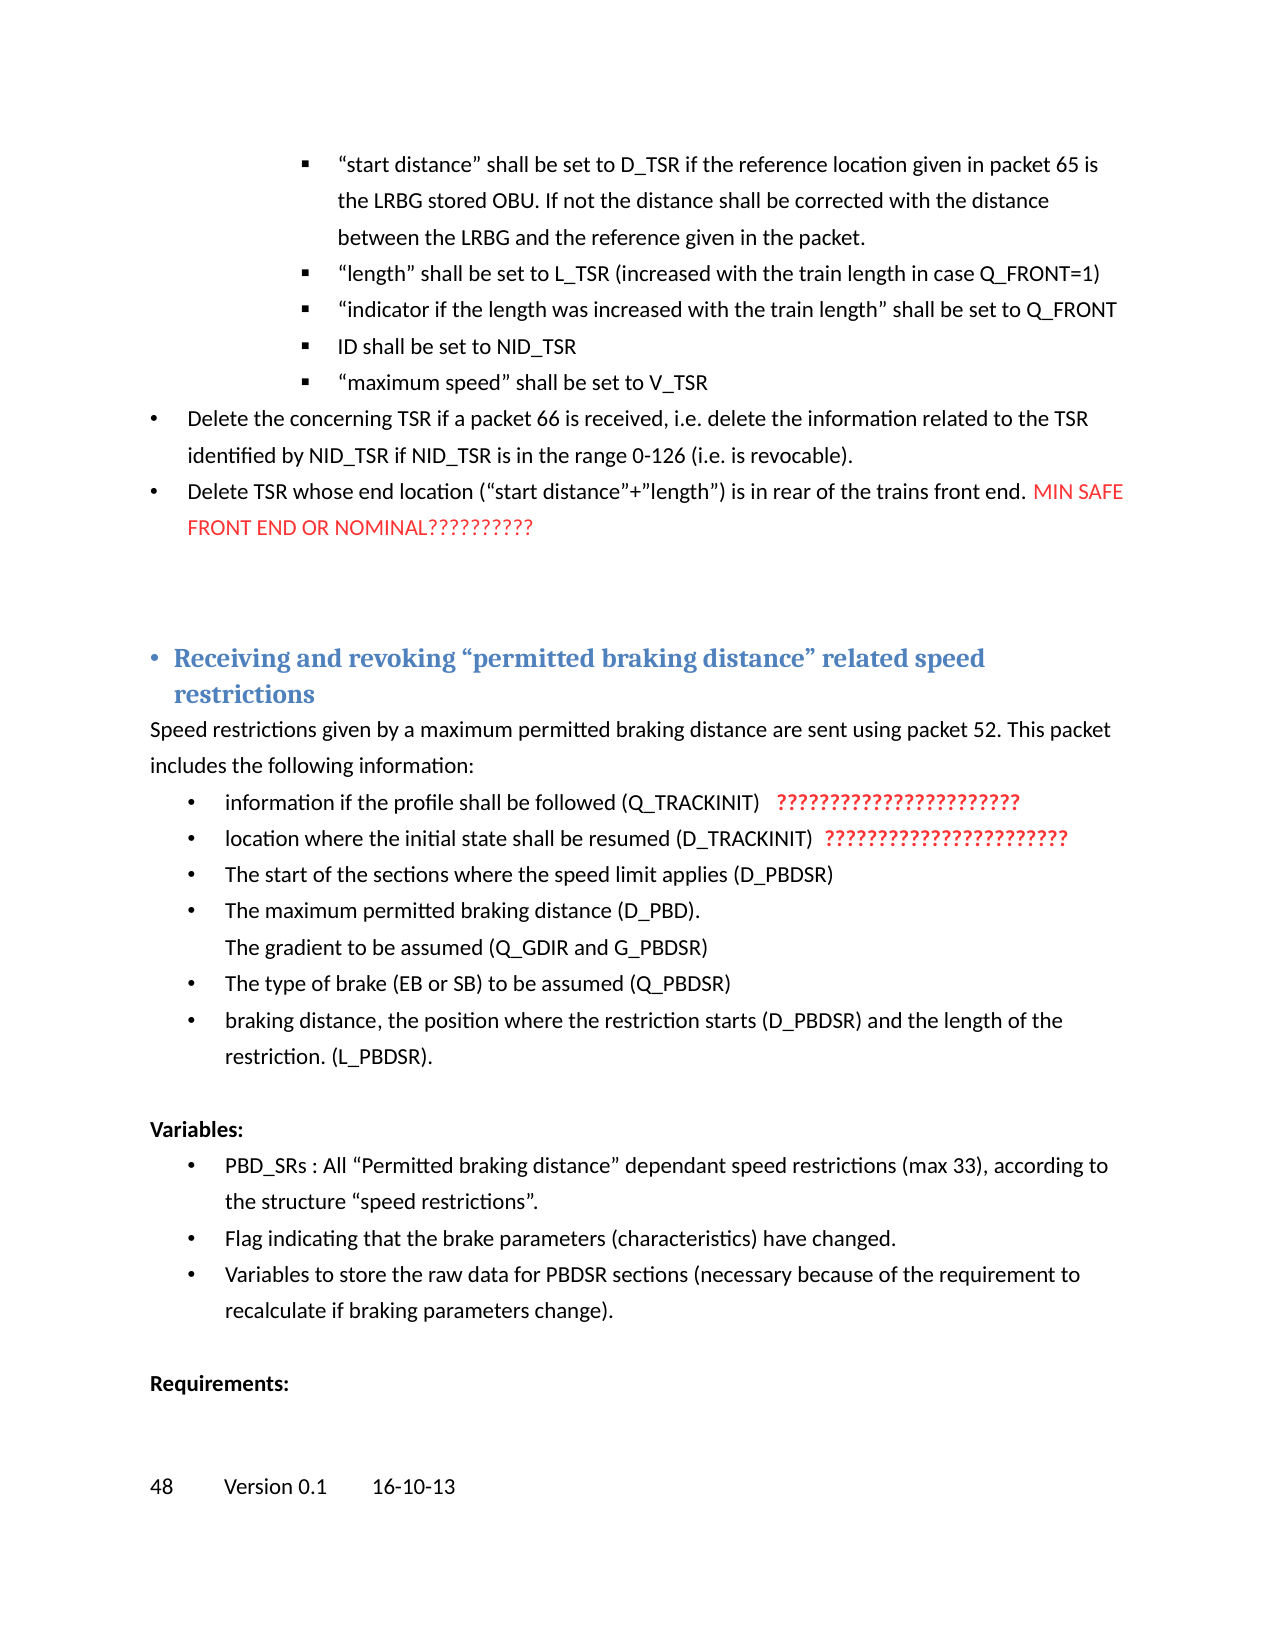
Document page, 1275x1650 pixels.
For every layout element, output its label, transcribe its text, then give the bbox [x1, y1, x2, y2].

list braking distance, the position where the restriction starts (D_PBDSR) and the length of the restriction. (L_PBDSR). [187, 1006, 1125, 1070]
list location where the initial state shall be resumed (D_TRACKINIT) ??????????????????????? [187, 824, 1125, 852]
list Flag indicating that the brake parameters (characteristics) have changed. [187, 1224, 1125, 1252]
list Delete the concerning TSR if a packet 66 is received, i.e. delete the information related to the TSR identified by NID_TSR if NID_TSR is in the range 0-126 (i.e. is revocable). [150, 404, 1125, 469]
list PBD_SRs : All “Permitted braking distance” dependant speed restrictions (max 33), according to the structure “speed restrictions”. [187, 1151, 1125, 1216]
list “indicator if the length was increased with the train length” shall be set to Q_FRONT [300, 295, 1125, 323]
list The gradient to be assumed (Q_GDIR and G_PBDSR) [187, 933, 1125, 961]
list The maximum permitted braking distance (D_PBD). [187, 897, 1125, 925]
list ID shall be set to NID_TSR [300, 332, 1125, 360]
list Delete TSR whose end location (“start distance”+”length”) is in rear of the trains front end. MIN SAFE FRONT END OR NOMINAL?????????? [150, 477, 1125, 542]
list “maximum speed” shall be set to V_TSR [300, 368, 1125, 396]
list “start distance” shall be set to D_TSR if the reference location given in packet 65 is the LRBG stored OBU. If not the distance shall be corrected with the distance between the LRBG and the reference given in the packet. [300, 150, 1125, 251]
text Speed restrictions given by a maximum permitted braking distance are sent using packet 52. This packet includes the following information: [150, 715, 1125, 779]
text Requirements: [150, 1369, 1125, 1397]
list information if the profile shall be followed (Q_TRACKINIT) ??????????????????????? [187, 788, 1125, 816]
text Variables: [150, 1115, 1125, 1143]
list “length” shall be set to L_TSR (increased with the train length in case Q_FRONT=1) [300, 259, 1125, 287]
list The type of brake (EB or SB) to be assumed (Q_PBDSR) [187, 969, 1125, 997]
list Variables to store the raw data for PBDSR sections (necessary because of the requirement to recalculate if braking parameters change). [187, 1260, 1125, 1324]
list The start of the sections where the speed limit applies (D_PBDSR) [187, 860, 1125, 888]
subtitle Receiving and revoking “permitted braking distance” related speed restrictions [150, 643, 1125, 710]
